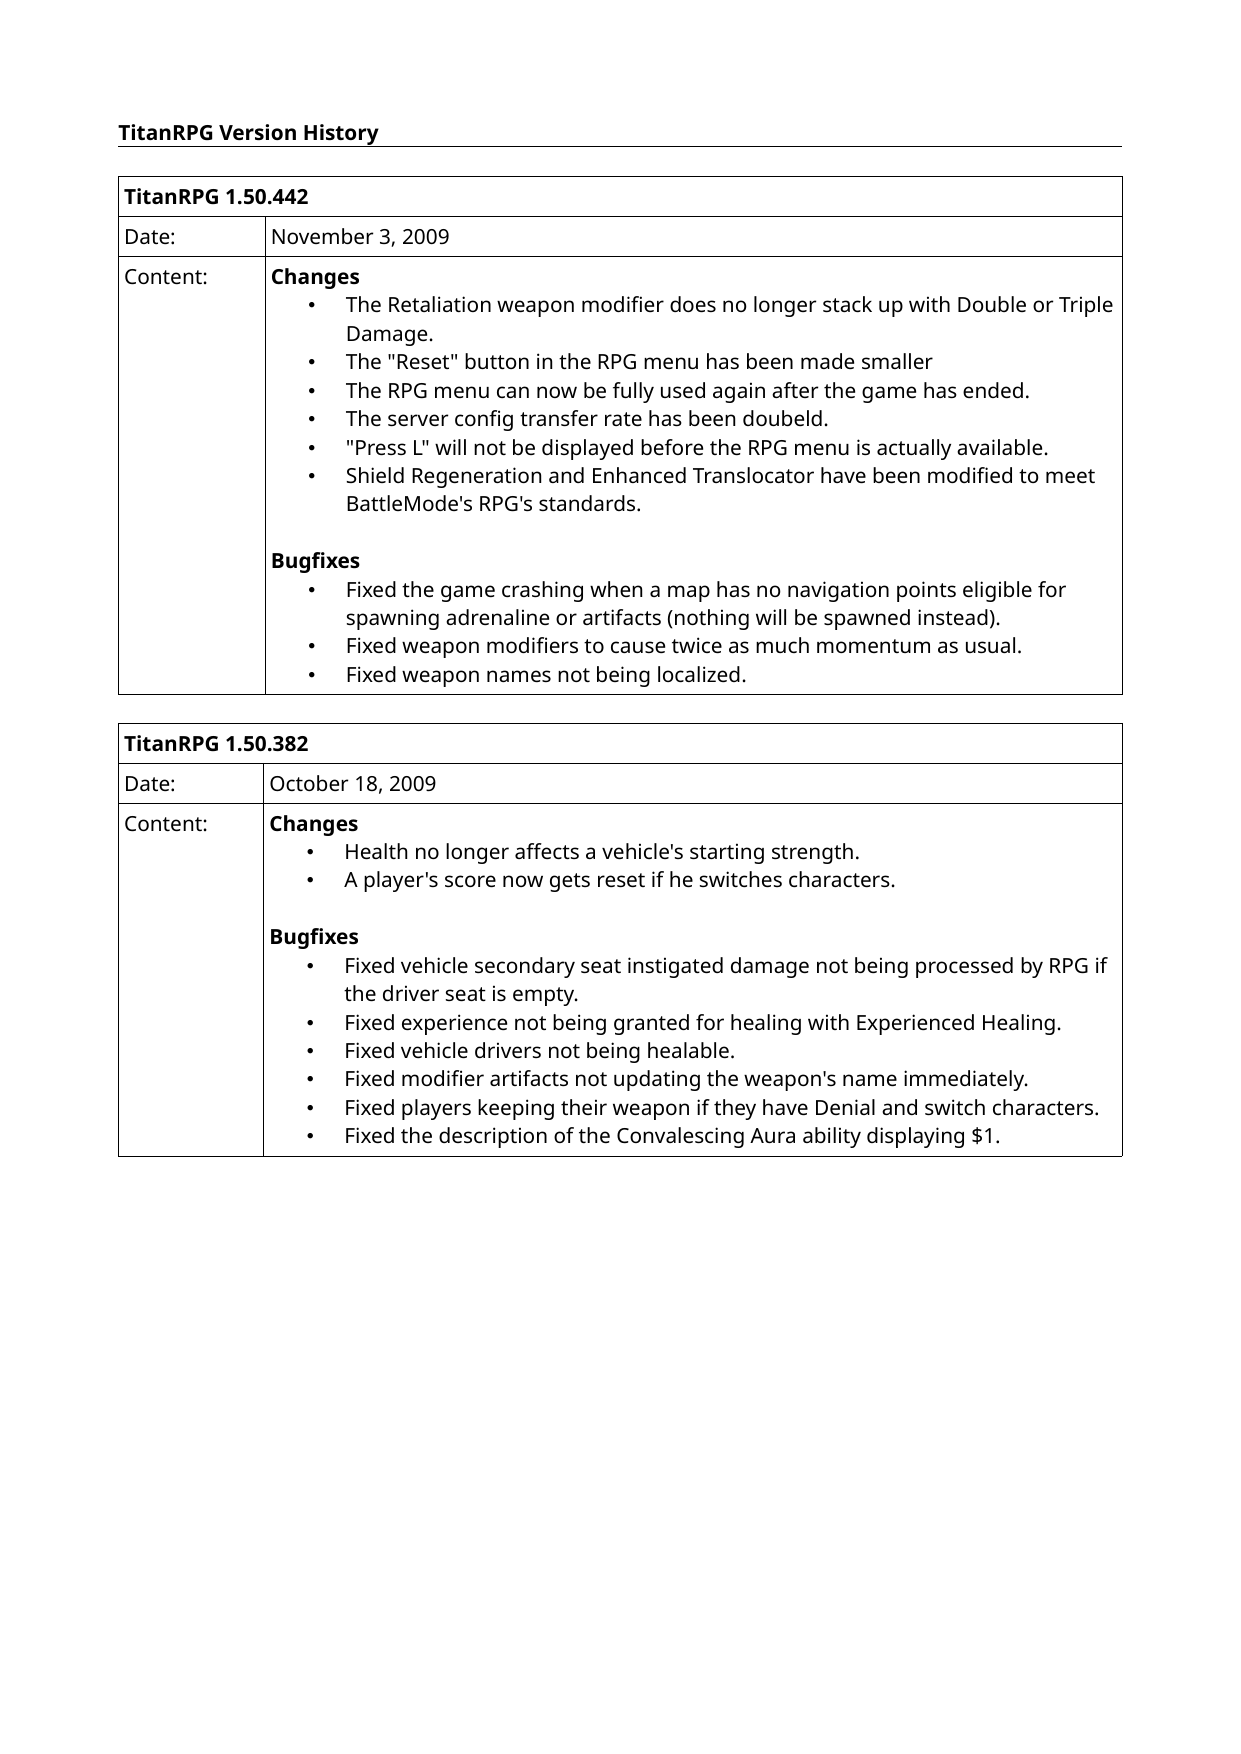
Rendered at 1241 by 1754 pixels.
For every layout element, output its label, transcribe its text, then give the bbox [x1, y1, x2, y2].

table_header TitanRPG 1.50.382 [119, 724, 1122, 763]
table_cell Changes The Retaliation weapon modifier does no longer stack up with Double or Triple Damage. The "Reset" button in the RPG menu has been made smaller The RPG menu can now be fully used again after the game has ended. The server config transfer rate has been doubeld. "Press L" will not be displayed before the RPG menu is actually available. Shield Regeneration and Enhanced Translocator have been modified to meet BattleMode's RPG's standards. Bugfixes Fixed the game crashing when a map has no navigation points eligible for spawning adrenaline or artifacts (nothing will be spawned instead). Fixed weapon modifiers to cause twice as much momentum as usual. Fixed weapon names not being localized. [266, 257, 1122, 694]
table_cell Content: [119, 804, 263, 1156]
table_cell Date: [119, 764, 263, 803]
table_cell Content: [119, 257, 265, 694]
table_cell October 18, 2009 [264, 764, 1122, 803]
table_header TitanRPG 1.50.442 [119, 177, 1122, 216]
table_cell Date: [119, 217, 265, 256]
table_cell Changes Health no longer affects a vehicle's starting strength. A player's score now gets reset if he switches characters. Bugfixes Fixed vehicle secondary seat instigated damage not being processed by RPG if the driver seat is empty. Fixed experience not being granted for healing with Experienced Healing. Fixed vehicle drivers not being healable. Fixed modifier artifacts not updating the weapon's name immediately. Fixed players keeping their weapon if they have Denial and switch characters. Fixed the description of the Convalescing Aura ability displaying $1. [264, 804, 1122, 1156]
table_cell November 3, 2009 [266, 217, 1122, 256]
